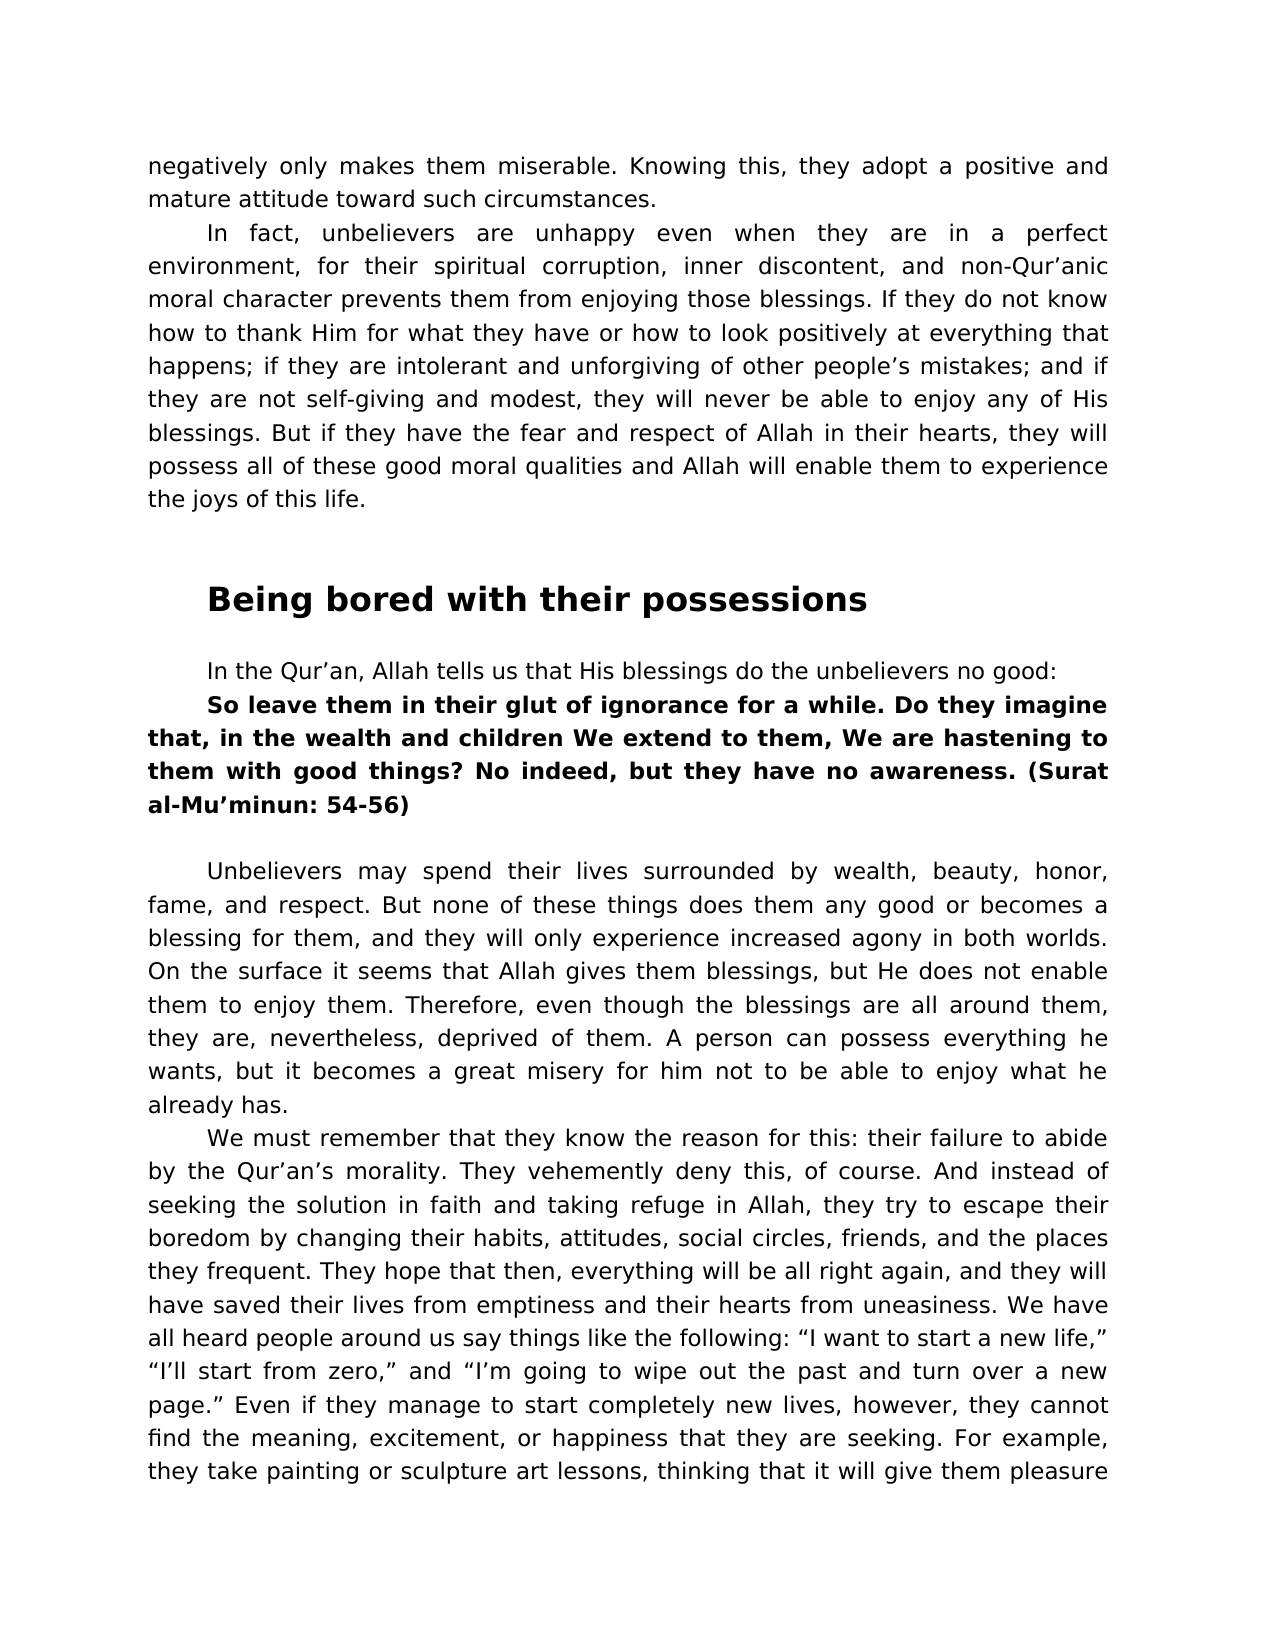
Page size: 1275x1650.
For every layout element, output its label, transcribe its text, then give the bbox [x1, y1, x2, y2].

text Unbelievers may spend their lives surrounded by wealth, beauty, honor, fame, and respect. But none of these things does them any good or becomes a blessing for them, and they will only experience increased agony in both worlds. On the surface it seems that Allah gives them blessings, but He does not enable them to enjoy them. Therefore, even though the blessings are all around them, they are, nevertheless, deprived of them. A person can possess everything he wants, but it becomes a great misery for him not to be able to enjoy what he already has. [148, 853, 1110, 1120]
text In fact, unbelievers are unhappy even when they are in a perfect environment, for their spiritual corruption, inner discontent, and non-Qur’anic moral character prevents them from enjoying those blessings. If they do not know how to thank Him for what they have or how to look positively at everything that happens; if they are intolerant and unforgiving of other people’s mistakes; and if they are not self-giving and modest, they will never be able to enjoy any of His blessings. But if they have the fear and respect of Allah in their hearts, they will possess all of these good moral qualities and Allah will enable them to experience the joys of this life. [148, 214, 1110, 514]
text We must remember that they know the reason for this: their failure to abide by the Qur’an’s morality. They vehemently deny this, of course. And instead of seeking the solution in faith and taking refuge in Allah, they try to escape their boredom by changing their habits, attitudes, social circles, friends, and the places they frequent. They hope that then, everything will be all right again, and they will have saved their lives from emptiness and their hearts from uneasiness. We have all heard people around us say things like the following: “I want to start a new life,” “I’ll start from zero,” and “I’m going to wipe out the past and turn over a new page.” Even if they manage to start completely new lives, however, they cannot find the meaning, excitement, or happiness that they are seeking. For example, they take painting or sculpture art lessons, thinking that it will give them pleasure [148, 1120, 1110, 1486]
text negatively only makes them miserable. Knowing this, they adopt a positive and mature attitude toward such circumstances. [148, 148, 1110, 214]
text In the Qur’an, Allah tells us that His blessings do the unbelievers no good: [148, 653, 1110, 686]
text So leave them in their glut of ignorance for a while. Do they imagine that, in the wealth and children We extend to them, We are hastening to them with good things? No indeed, but they have no awareness. (Surat al-Mu’minun: 54-56) [148, 686, 1110, 820]
text Being bored with their possessions [148, 581, 1110, 620]
